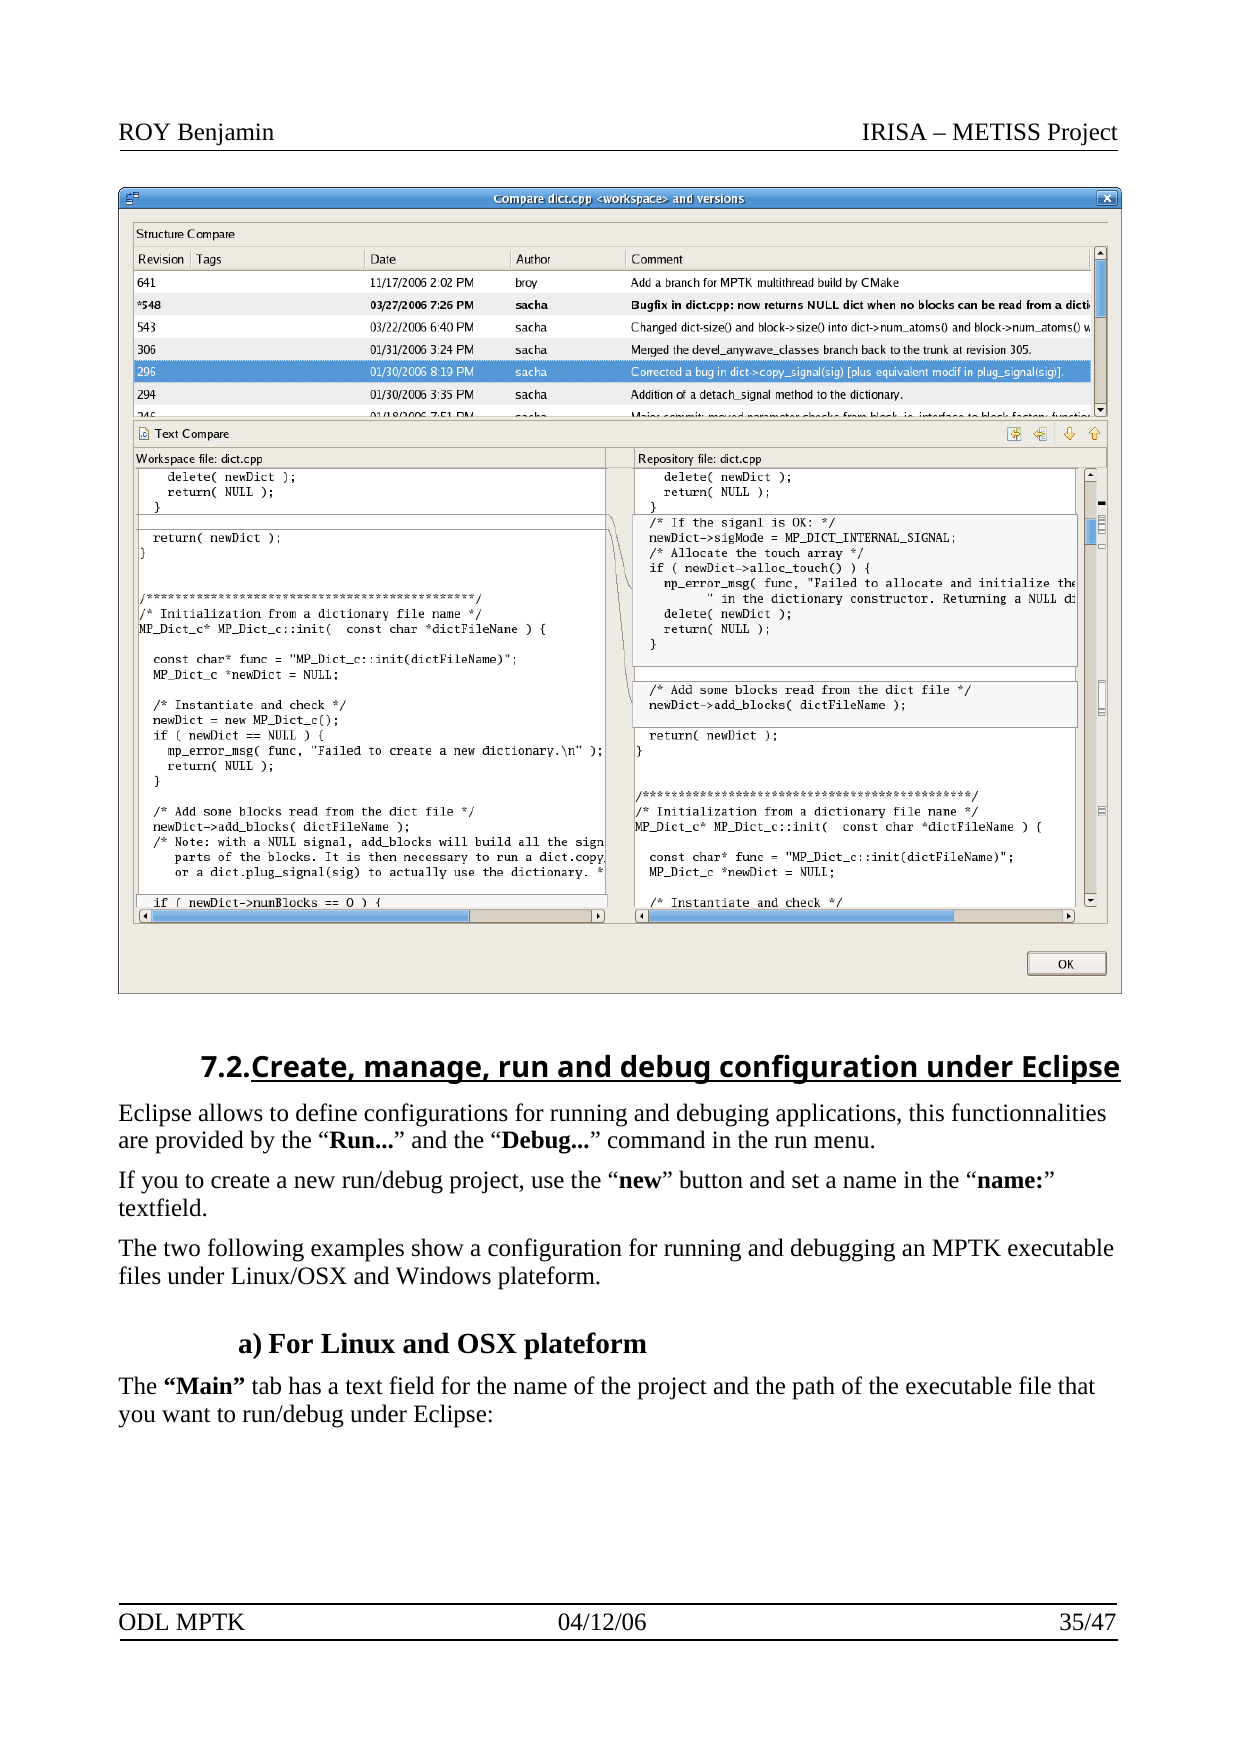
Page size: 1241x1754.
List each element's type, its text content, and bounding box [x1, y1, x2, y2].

text If you to create a new run/debug project, use the “new” button and set a name in the “name:” textfield. [118, 1167, 1122, 1222]
picture [118, 187, 1122, 994]
subtitle For Linux and OSX plateform [231, 1327, 1122, 1360]
text The two following examples show a configuration for running and debugging an MPTK executable files under Linux/OSX and Windows plateform. [118, 1234, 1122, 1290]
text Eclipse allows to define configurations for running and debuging applications, this functionnalities are provided by the “Run...” and the “Debug...” command in the run menu. [118, 1099, 1122, 1154]
subtitle Create, manage, run and debug configuration under Eclipse [193, 1047, 1122, 1086]
text The “Main” tab has a text field for the name of the project and the path of the executable file that you want to run/debug under Eclipse: [118, 1372, 1122, 1428]
